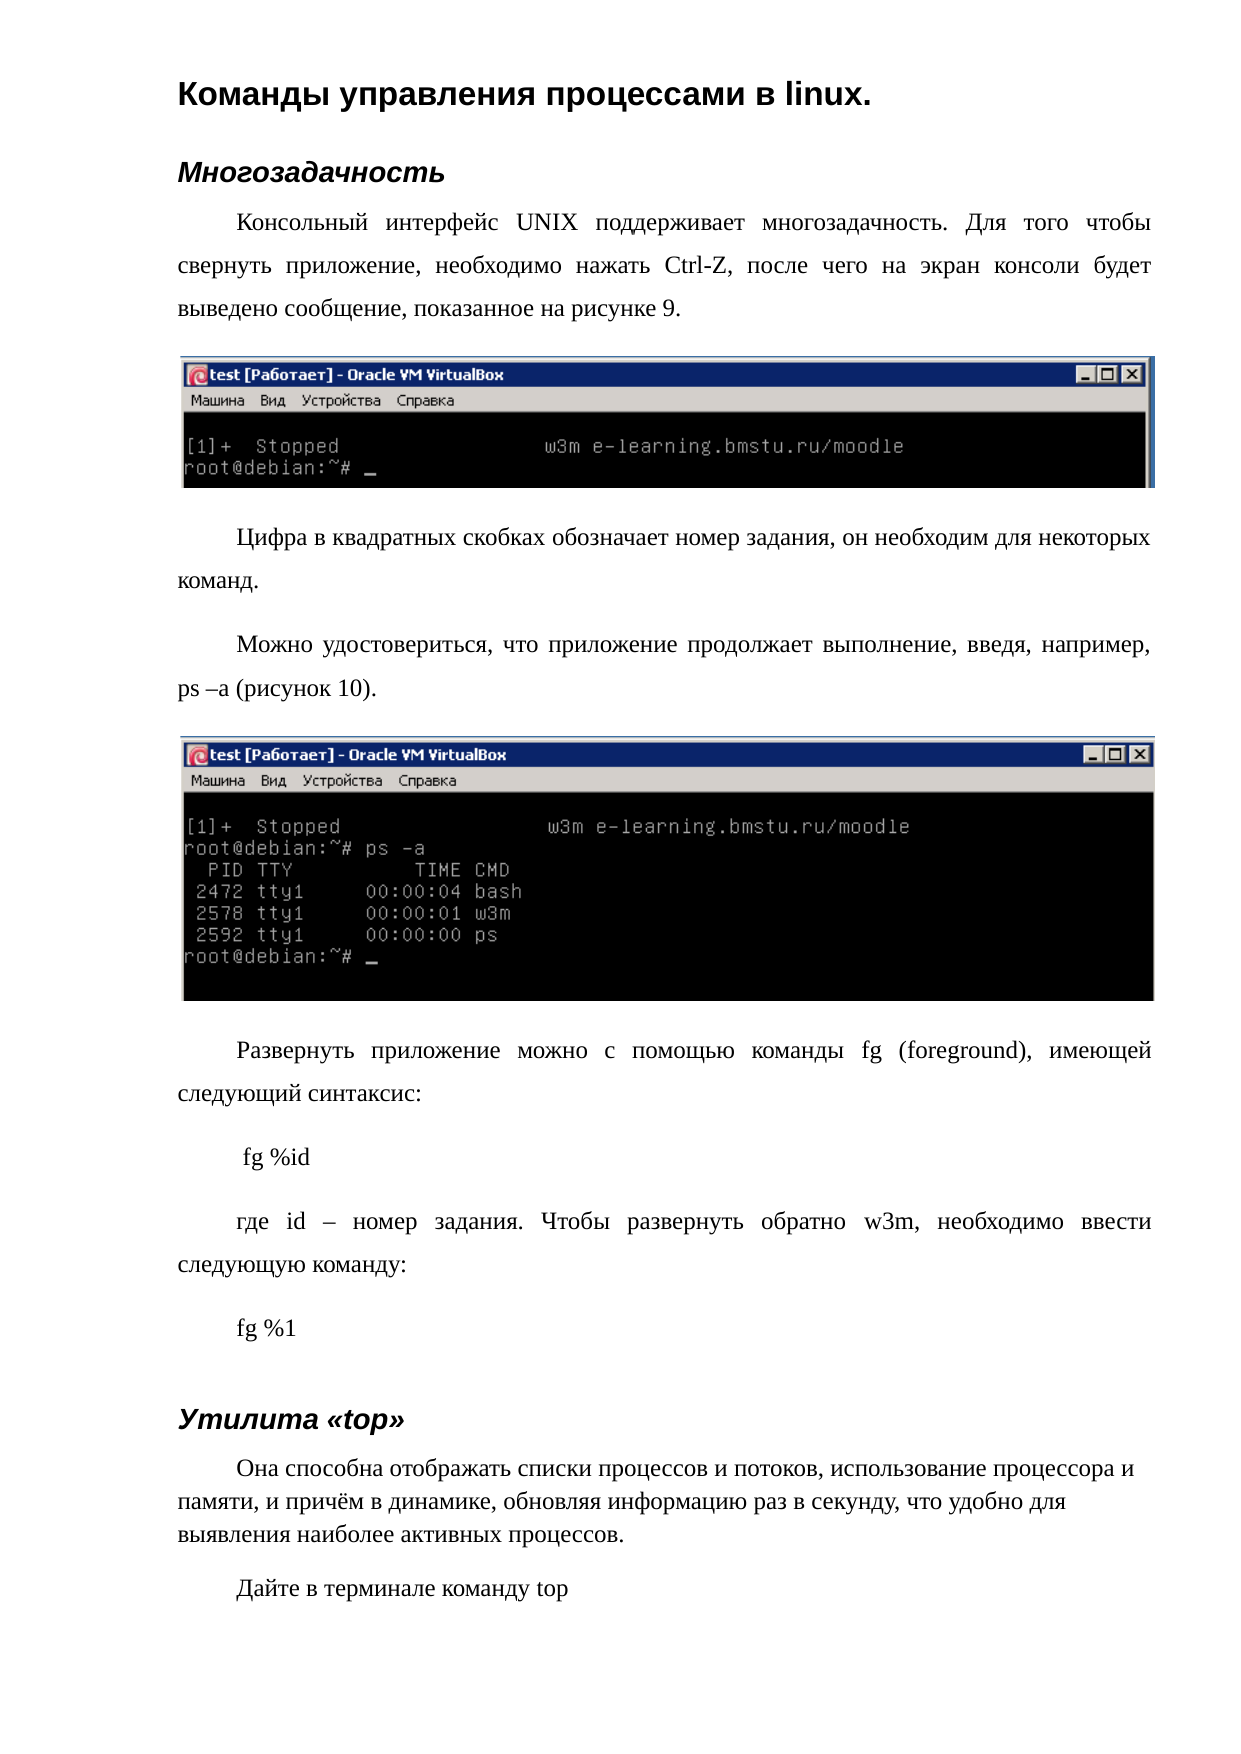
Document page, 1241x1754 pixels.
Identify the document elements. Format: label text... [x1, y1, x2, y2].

subtitle Утилита «top» [177, 1402, 1152, 1436]
text fg %1 [177, 1313, 1152, 1342]
text Дайте в терминале команду top [177, 1573, 1152, 1602]
text Она способна отображать списки процессов и потоков, использование процессора и памяти, и причём в динамике, обновляя информацию раз в секунду, что удобно для выявления наиболее активных процессов. [177, 1453, 1152, 1548]
text Развернуть приложение можно с помощью команды fg (foreground), имеющей следующий синтаксис: [177, 1035, 1152, 1107]
subtitle Команды управления процессами в linux. [177, 74, 1152, 112]
subtitle Многозадачность [177, 156, 1152, 189]
text Цифра в квадратных скобках обозначает номер задания, он необходим для некоторых команд. [177, 522, 1152, 594]
picture [180, 736, 1155, 1001]
text где id – номер задания. Чтобы развернуть обратно w3m, необходимо ввести следующую команду: [177, 1206, 1152, 1278]
picture [180, 356, 1155, 488]
text fg %id [177, 1142, 1152, 1171]
text Консольный интерфейс UNIX поддерживает многозадачность. Для того чтобы свернуть приложение, необходимо нажать Ctrl-Z, после чего на экран консоли будет выведено сообщение, показанное на рисунке 9. [177, 207, 1152, 322]
text Можно удостовериться, что приложение продолжает выполнение, введя, например, ps –a (рисунок 10). [177, 629, 1152, 701]
